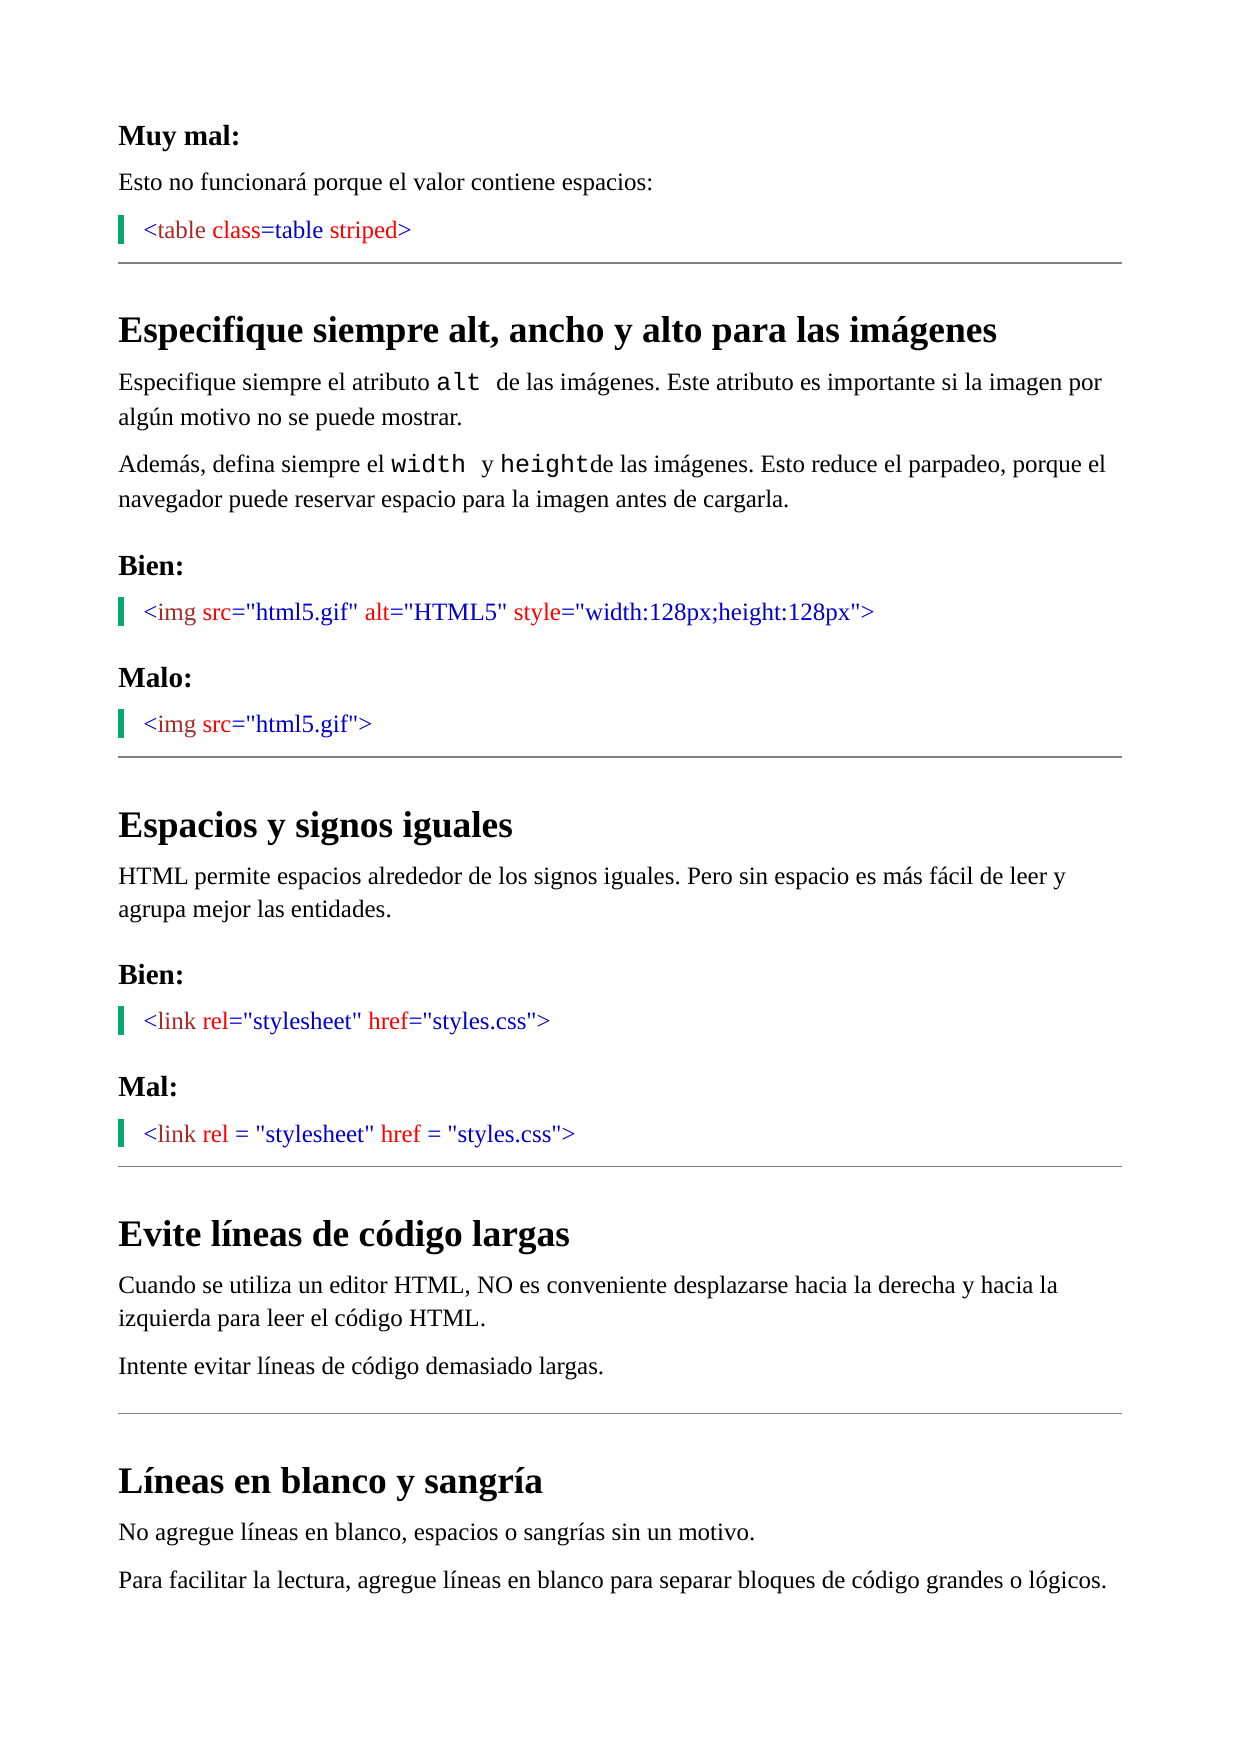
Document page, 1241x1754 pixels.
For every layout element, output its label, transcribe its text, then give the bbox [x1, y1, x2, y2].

text <link rel = "stylesheet" href = "styles.css"> [124, 1119, 1122, 1147]
subtitle Bien: [118, 957, 1122, 991]
text No agregue líneas en blanco, espacios o sangrías sin un motivo. [118, 1517, 1122, 1546]
subtitle Muy mal: [118, 118, 1122, 152]
subtitle Bien: [118, 548, 1122, 581]
text <img src="html5.gif" alt="HTML5" style="width:128px;height:128px"> [124, 597, 1122, 626]
text Intente evitar líneas de código demasiado largas. [118, 1351, 1122, 1380]
subtitle Espacios y signos iguales [118, 802, 1122, 845]
text <link rel="stylesheet" href="styles.css"> [124, 1006, 1122, 1035]
subtitle Especifique siempre alt, ancho y alto para las imágenes [118, 308, 1122, 351]
subtitle Líneas en blanco y sangría [118, 1458, 1122, 1502]
subtitle Mal: [118, 1069, 1122, 1103]
text Esto no funcionará porque el valor contiene espacios: [118, 167, 1122, 196]
text HTML permite espacios alrededor de los signos iguales. Pero sin espacio es más fácil de leer y agrupa mejor las entidades. [118, 861, 1122, 923]
subtitle Evite líneas de código largas [118, 1212, 1122, 1255]
text Para facilitar la lectura, agregue líneas en blanco para separar bloques de código grandes o lógicos. [118, 1565, 1122, 1593]
text Especifique siempre el atributo alt de las imágenes. Este atributo es importante si la imagen por algún motivo no se puede mostrar. [118, 367, 1122, 430]
text <img src="html5.gif"> [124, 709, 1122, 738]
text Además, defina siempre el width y heightde las imágenes. Esto reduce el parpadeo, porque el navegador puede reservar espacio para la imagen antes de cargarla. [118, 449, 1122, 513]
subtitle Malo: [118, 660, 1122, 693]
text Cuando se utiliza un editor HTML, NO es conveniente desplazarse hacia la derecha y hacia la izquierda para leer el código HTML. [118, 1270, 1122, 1332]
text <table class=table striped> [124, 215, 1122, 244]
